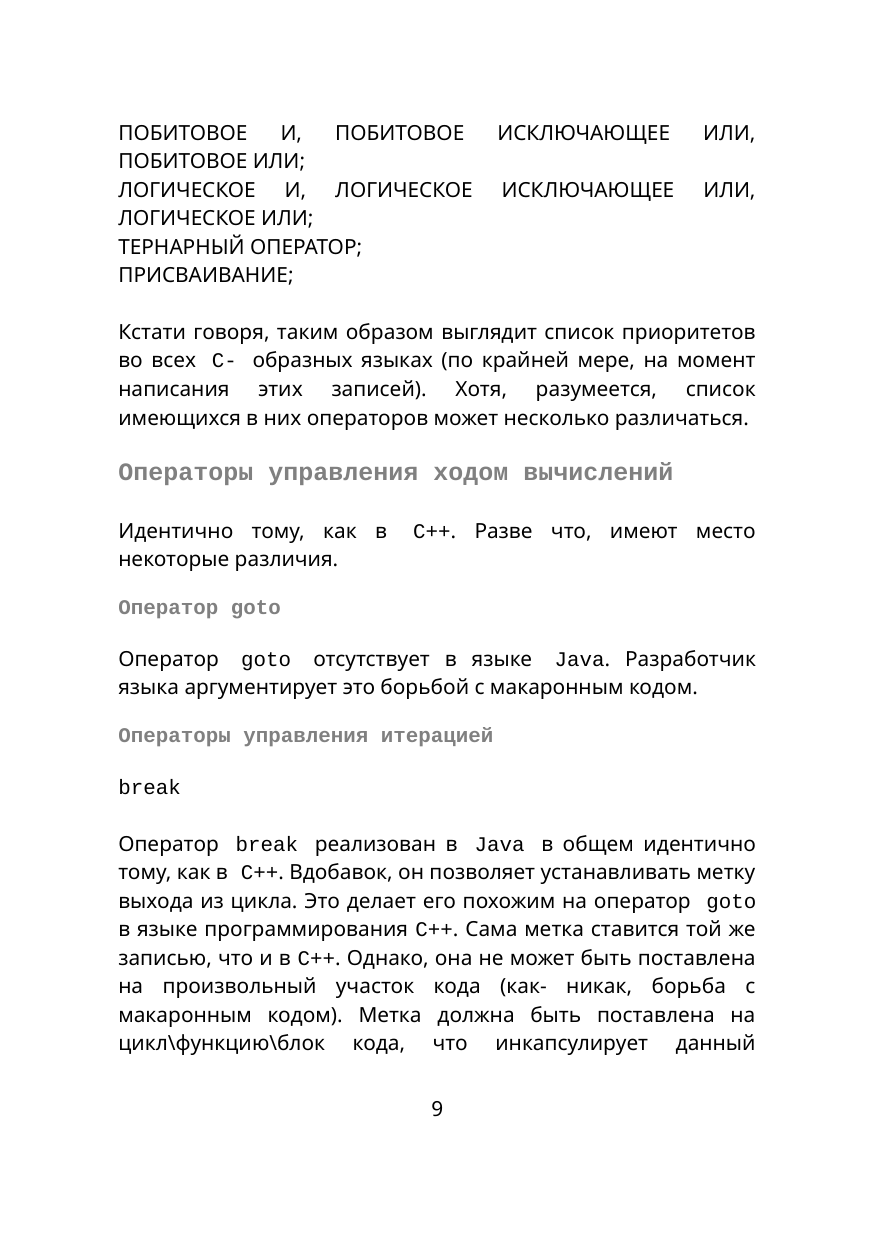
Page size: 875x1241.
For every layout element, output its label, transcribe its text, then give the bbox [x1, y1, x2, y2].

text Оператор break реализован в Java в общем идентично тому, как в С++. Вдобавок, он позволяет устанавливать метку выхода из цикла. Это делает его похожим на оператор goto в языке программирования C++. Сама метка ставится той же записью, что и в C++. Однако, она не может быть поставлена на произвольный участок кода (как- никак, борьба с макаронным кодом). Метка должна быть поставлена на цикл\функцию\блок кода, что инкапсулирует данный [118, 829, 756, 1057]
text Кстати говоря, таким образом выглядит список приоритетов во всех C- образных языках (по крайней мере, на момент написания этих записей). Хотя, разумеется, список имеющихся в них операторов может несколько различаться. [118, 317, 756, 431]
text Оператор goto отсутствует в языке Java. Разработчик языка аргументирует это борьбой с макаронным кодом. [118, 644, 756, 701]
text ПОБИТОВОЕ И, ПОБИТОВОЕ ИСКЛЮЧАЮЩЕЕ ИЛИ, ПОБИТОВОЕ ИЛИ; [118, 118, 756, 175]
text Операторы управления итерацией [118, 724, 756, 748]
text ЛОГИЧЕСКОЕ И, ЛОГИЧЕСКОЕ ИСКЛЮЧАЮЩЕЕ ИЛИ, ЛОГИЧЕСКОЕ ИЛИ; [118, 175, 756, 232]
text break [118, 777, 756, 800]
text ПРИСВАИВАНИЕ; [118, 260, 756, 289]
text Операторы управления ходом вычислений [118, 459, 756, 488]
text Идентично тому, как в С++. Разве что, имеют место некоторые различия. [118, 516, 756, 573]
text Оператор goto [118, 597, 756, 620]
text ТЕРНАРНЫЙ ОПЕРАТОР; [118, 232, 756, 260]
